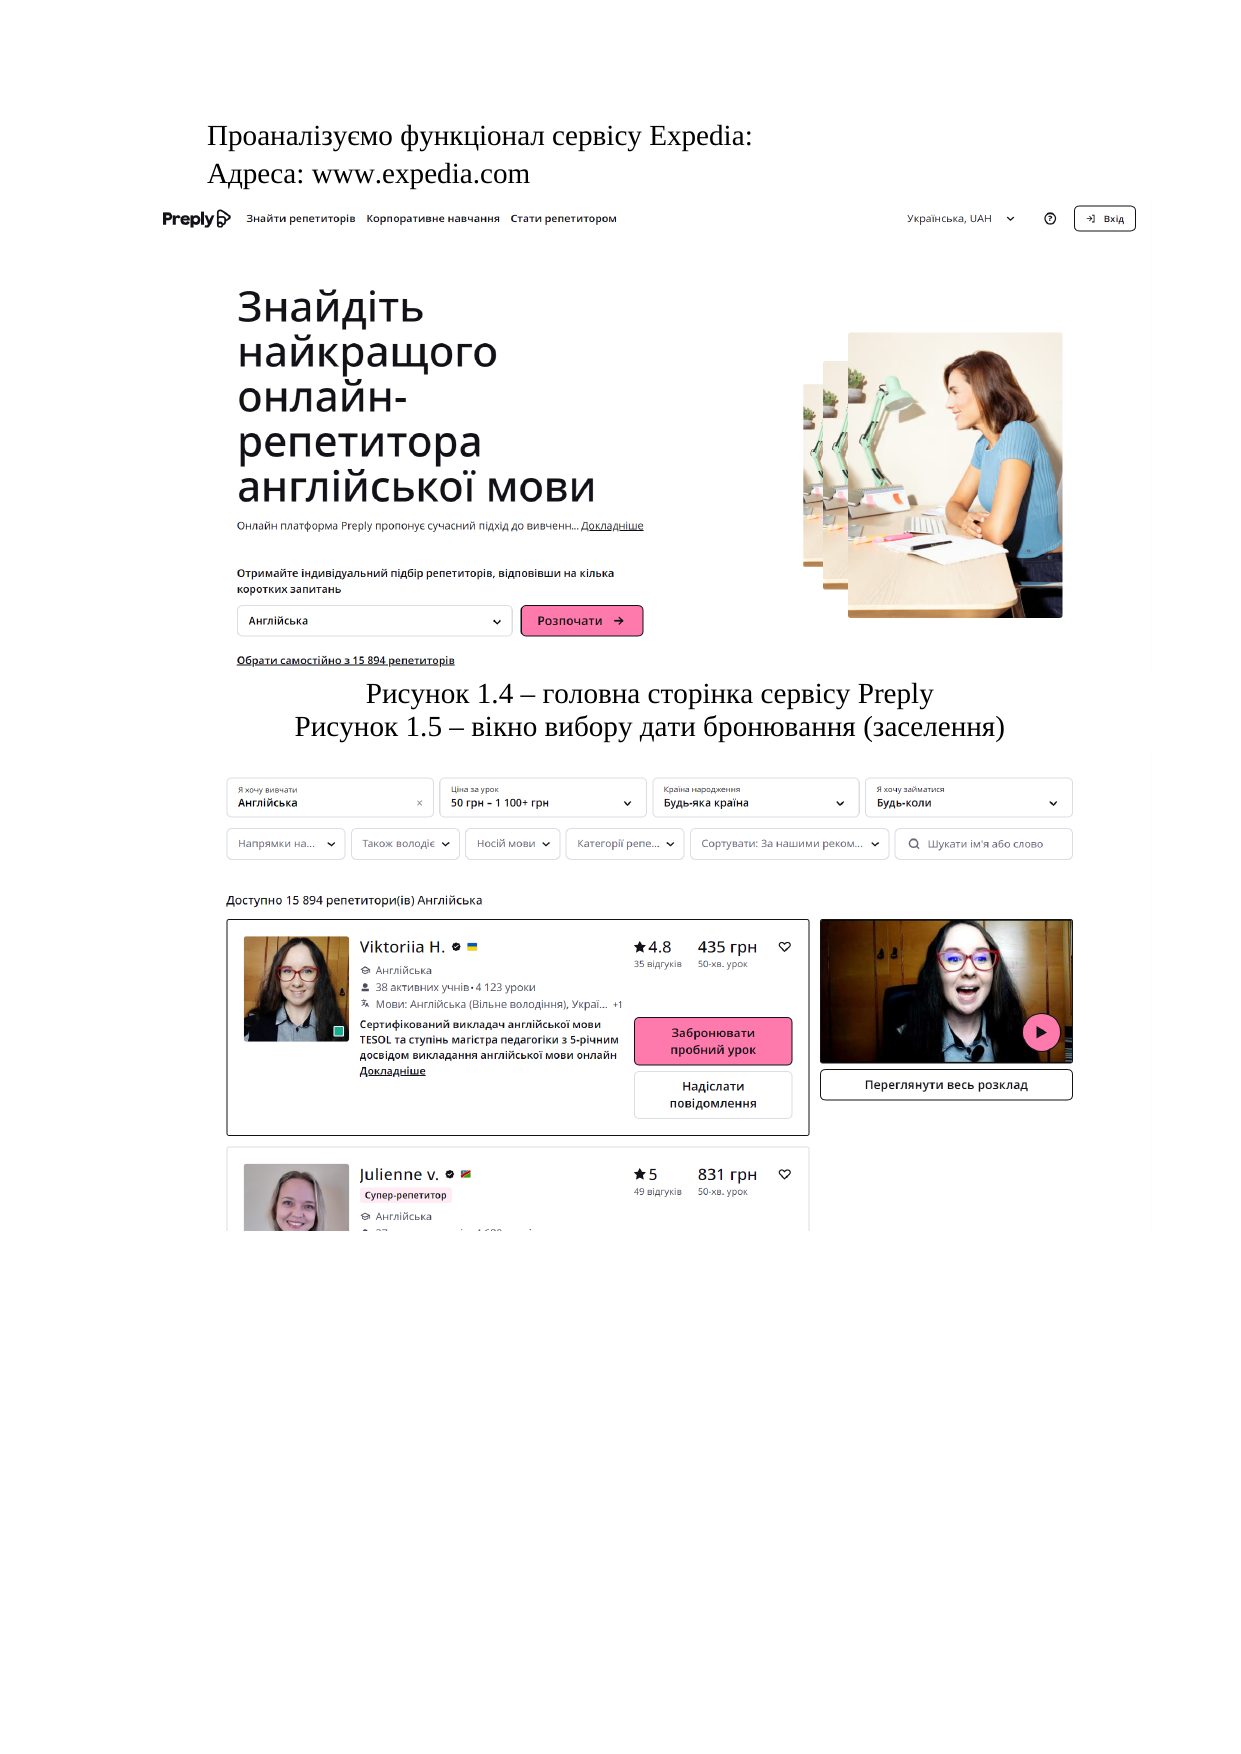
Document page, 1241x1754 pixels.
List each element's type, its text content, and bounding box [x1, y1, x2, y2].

text Рисунок 1.5 – вікно вибору дати бронювання (заселення) [148, 709, 1152, 743]
text Адреса: www.expedia.com [148, 157, 1152, 190]
text Проаналізуємо функціонал сервісу Expedia: [148, 118, 1152, 152]
picture [147, 195, 1152, 676]
picture [147, 749, 1152, 1231]
text Рисунок 1.4 – головна сторінка сервісу Preply [148, 676, 1152, 709]
